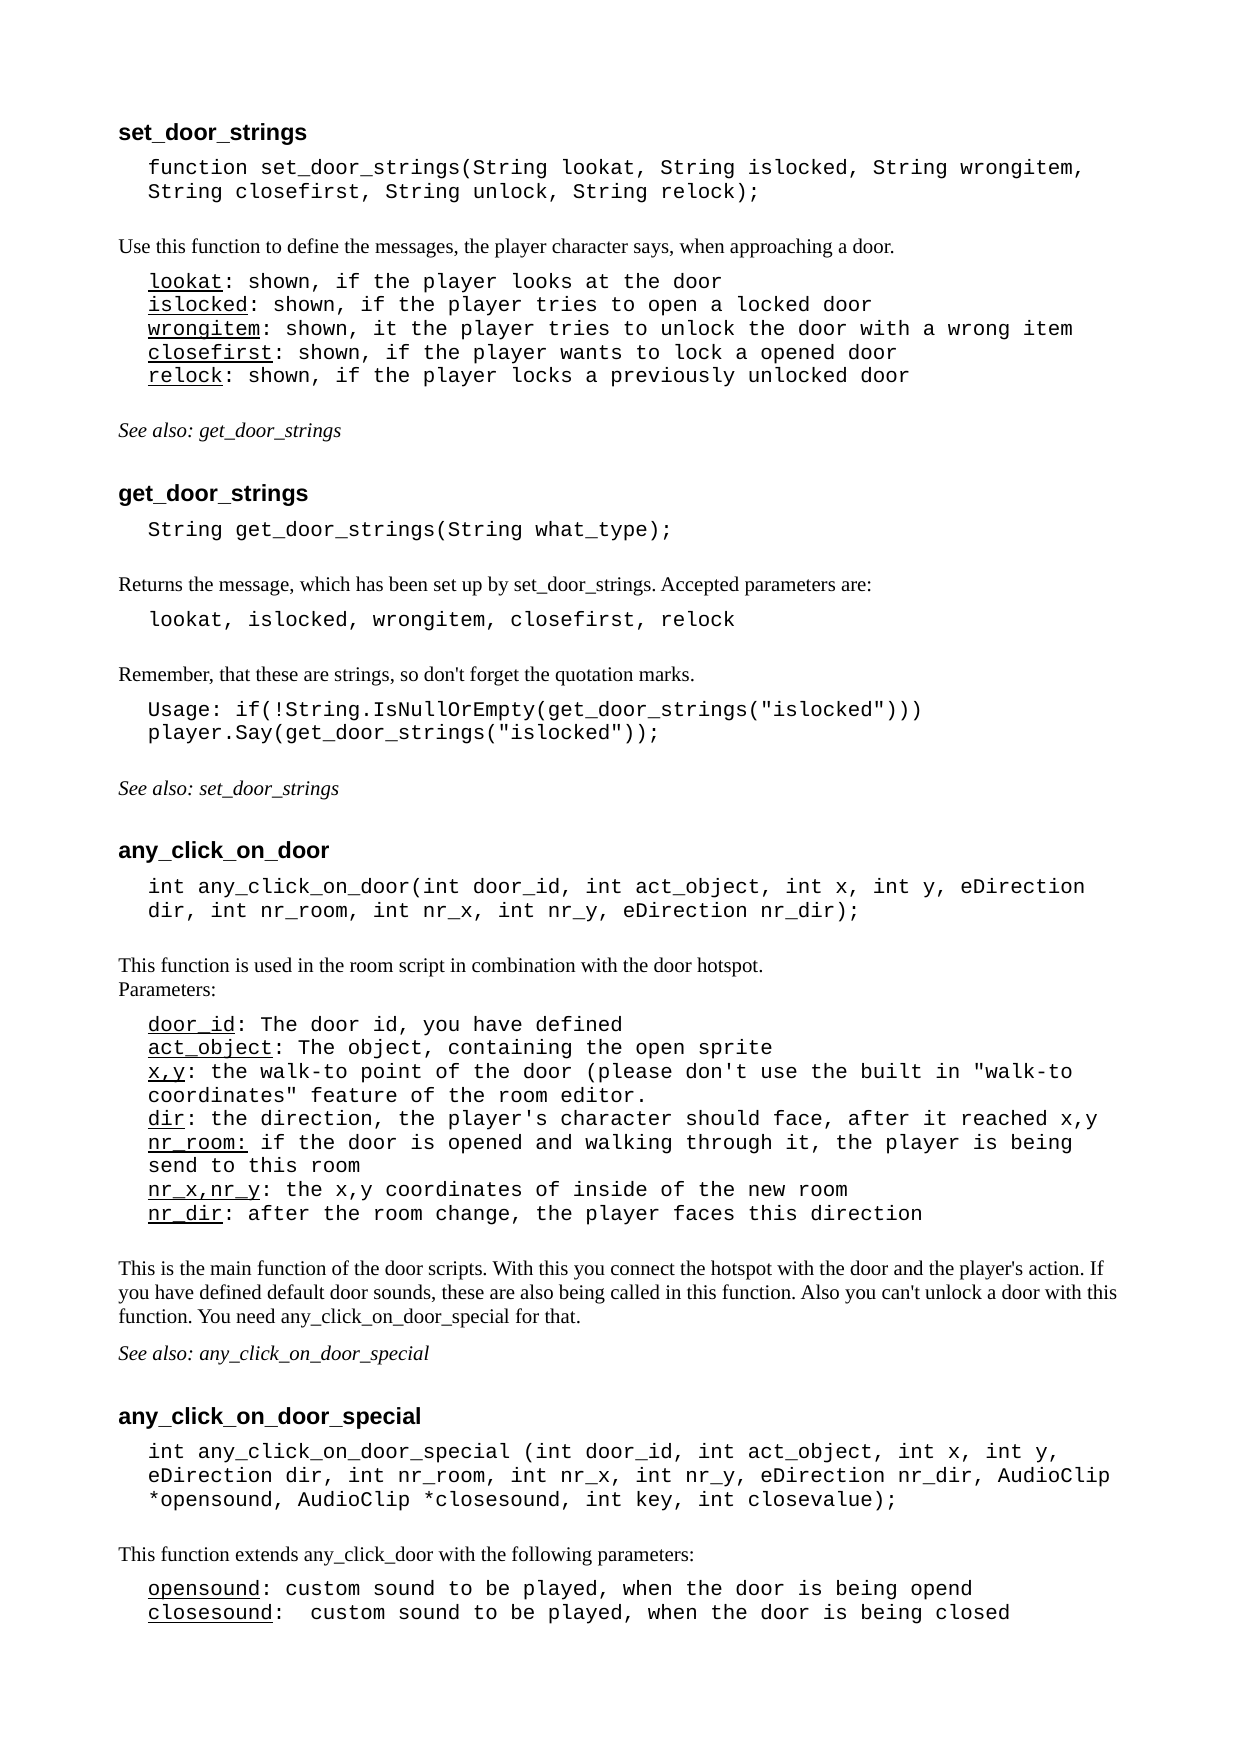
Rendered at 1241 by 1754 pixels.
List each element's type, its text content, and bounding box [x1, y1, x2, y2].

text See also: get_door_strings [118, 418, 1122, 442]
text See also: set_door_strings [118, 775, 1122, 799]
subtitle any_click_on_door_special [118, 1402, 1122, 1429]
text lookat: shown, if the player looks at the door islocked: shown, if the player tries to open a locked door wrongitem: shown, it the player tries to unlock the door with a wrong item closefirst: shown, if the player wants to lock a opened door relock: shown, if the player locks a previously unlocked door [148, 271, 1122, 389]
text door_id: The door id, you have defined act_object: The object, containing the open sprite x,y: the walk-to point of the door (please don't use the built in "walk-to coordinates" feature of the room editor. dir: the direction, the player's character should face, after it reached x,y nr_room: if the door is opened and walking through it, the player is being send to this room nr_x,nr_y: the x,y coordinates of inside of the new room nr_dir: after the room change, the player faces this direction [148, 1014, 1122, 1226]
text int any_click_on_door(int door_id, int act_object, int x, int y, eDirection dir, int nr_room, int nr_x, int nr_y, eDirection nr_dir); [148, 876, 1122, 923]
subtitle set_door_strings [118, 118, 1122, 145]
subtitle get_door_strings [118, 480, 1122, 507]
text int any_click_on_door_special (int door_id, int act_object, int x, int y, eDirection dir, int nr_room, int nr_x, int nr_y, eDirection nr_dir, AudioClip *opensound, AudioClip *closesound, int key, int closevalue); [148, 1441, 1122, 1512]
text function set_door_strings(String lookat, String islocked, String wrongitem, String closefirst, String unlock, String relock); [148, 157, 1122, 205]
text This is the main function of the door scripts. With this you connect the hotspot with the door and the player's action. If you have defined default door sounds, these are also being called in this function. Also you can't unlock a door with this function. You need any_click_on_door_special for that. [118, 1256, 1122, 1328]
text Use this function to define the messages, the player character says, when approaching a door. [118, 234, 1122, 258]
text lookat, islocked, wrongitem, closefirst, relock [148, 609, 1122, 633]
text opensound: custom sound to be played, when the door is being opend closesound: custom sound to be played, when the door is being closed [148, 1578, 1122, 1626]
text Remember, that these are strings, so don't forget the quotation marks. [118, 662, 1122, 686]
subtitle any_click_on_door [118, 837, 1122, 864]
text This function extends any_click_door with the following parameters: [118, 1542, 1122, 1566]
text See also: any_click_on_door_special [118, 1341, 1122, 1365]
text String get_door_strings(String what_type); [148, 519, 1122, 543]
text Returns the message, which has been set up by set_door_strings. Accepted parameters are: [118, 572, 1122, 596]
text This function is used in the room script in combination with the door hotspot. Parameters: [118, 953, 1122, 1001]
text Usage: if(!String.IsNullOrEmpty(get_door_strings("islocked"))) player.Say(get_door_strings("islocked")); [148, 699, 1122, 746]
